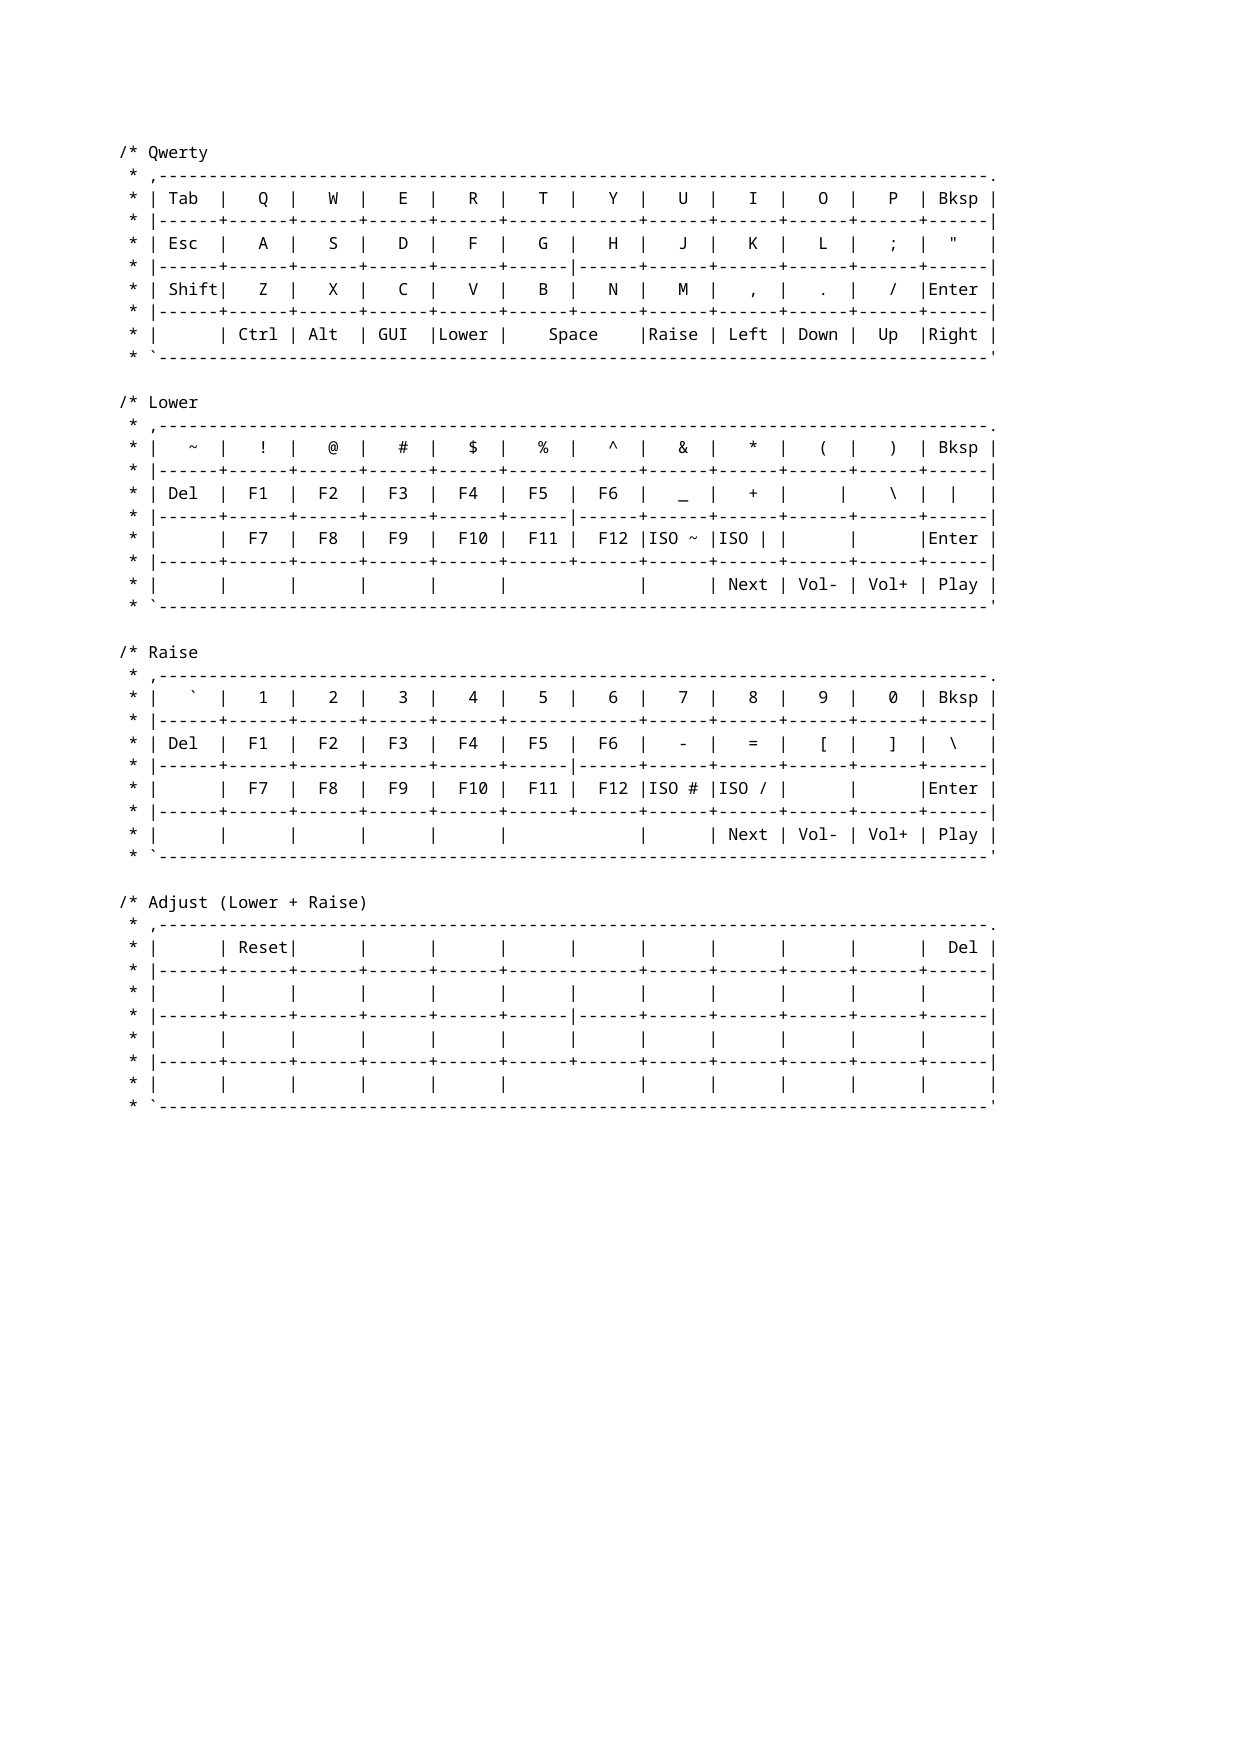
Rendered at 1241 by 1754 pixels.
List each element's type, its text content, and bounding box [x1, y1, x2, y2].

text * |------+------+------+------+------+------|------+------+------+------+------+------| [118, 254, 1122, 277]
text * | Del | F1 | F2 | F3 | F4 | F5 | F6 | - | = | [ | ] | \ | [118, 731, 1122, 754]
text * ,-----------------------------------------------------------------------------------. [118, 663, 1122, 686]
text * | | | | | | | | | | | | | [118, 1026, 1122, 1049]
text * ,-----------------------------------------------------------------------------------. [118, 163, 1122, 186]
text * `-----------------------------------------------------------------------------------' [118, 595, 1122, 618]
text * | Shift| Z | X | C | V | B | N | M | , | . | / |Enter | [118, 277, 1122, 300]
text * | Tab | Q | W | E | R | T | Y | U | I | O | P | Bksp | [118, 186, 1122, 209]
text /* Adjust (Lower + Raise) [118, 890, 1122, 913]
text * | | | | | | | | | | | | | [118, 981, 1122, 1004]
text * |------+------+------+------+------+------+------+------+------+------+------+------| [118, 549, 1122, 572]
text * |------+------+------+------+------+------|------+------+------+------+------+------| [118, 504, 1122, 527]
text * |------+------+------+------+------+------|------+------+------+------+------+------| [118, 1004, 1122, 1026]
text * |------+------+------+------+------+-------------+------+------+------+------+------| [118, 708, 1122, 731]
text * |------+------+------+------+------+------|------+------+------+------+------+------| [118, 754, 1122, 777]
text * |------+------+------+------+------+------+------+------+------+------+------+------| [118, 300, 1122, 322]
text * `-----------------------------------------------------------------------------------' [118, 345, 1122, 368]
text * | | | | | | | | Next | Vol- | Vol+ | Play | [118, 572, 1122, 595]
text * |------+------+------+------+------+------+------+------+------+------+------+------| [118, 1049, 1122, 1072]
text /* Raise [118, 640, 1122, 663]
text * `-----------------------------------------------------------------------------------' [118, 845, 1122, 867]
text * | | F7 | F8 | F9 | F10 | F11 | F12 |ISO # |ISO / | | |Enter | [118, 777, 1122, 799]
text * | ~ | ! | @ | # | $ | % | ^ | & | * | ( | ) | Bksp | [118, 436, 1122, 459]
text * ,-----------------------------------------------------------------------------------. [118, 913, 1122, 936]
text * |------+------+------+------+------+-------------+------+------+------+------+------| [118, 958, 1122, 981]
text * | Esc | A | S | D | F | G | H | J | K | L | ; | " | [118, 232, 1122, 254]
text * `-----------------------------------------------------------------------------------' [118, 1094, 1122, 1117]
text * | Del | F1 | F2 | F3 | F4 | F5 | F6 | _ | + | | \ | | | [118, 481, 1122, 504]
text * |------+------+------+------+------+-------------+------+------+------+------+------| [118, 459, 1122, 481]
text * | | F7 | F8 | F9 | F10 | F11 | F12 |ISO ~ |ISO | | | |Enter | [118, 527, 1122, 549]
text * ,-----------------------------------------------------------------------------------. [118, 413, 1122, 436]
text * | | | | | | | | | | | | [118, 1072, 1122, 1094]
text * | | | | | | | | Next | Vol- | Vol+ | Play | [118, 822, 1122, 845]
text * |------+------+------+------+------+------+------+------+------+------+------+------| [118, 799, 1122, 822]
text * |------+------+------+------+------+-------------+------+------+------+------+------| [118, 209, 1122, 232]
text * | | Ctrl | Alt | GUI |Lower | Space |Raise | Left | Down | Up |Right | [118, 322, 1122, 345]
text * | | Reset| | | | | | | | | | Del | [118, 936, 1122, 958]
text * | ` | 1 | 2 | 3 | 4 | 5 | 6 | 7 | 8 | 9 | 0 | Bksp | [118, 686, 1122, 708]
text /* Lower [118, 391, 1122, 413]
text /* Qwerty [118, 141, 1122, 163]
